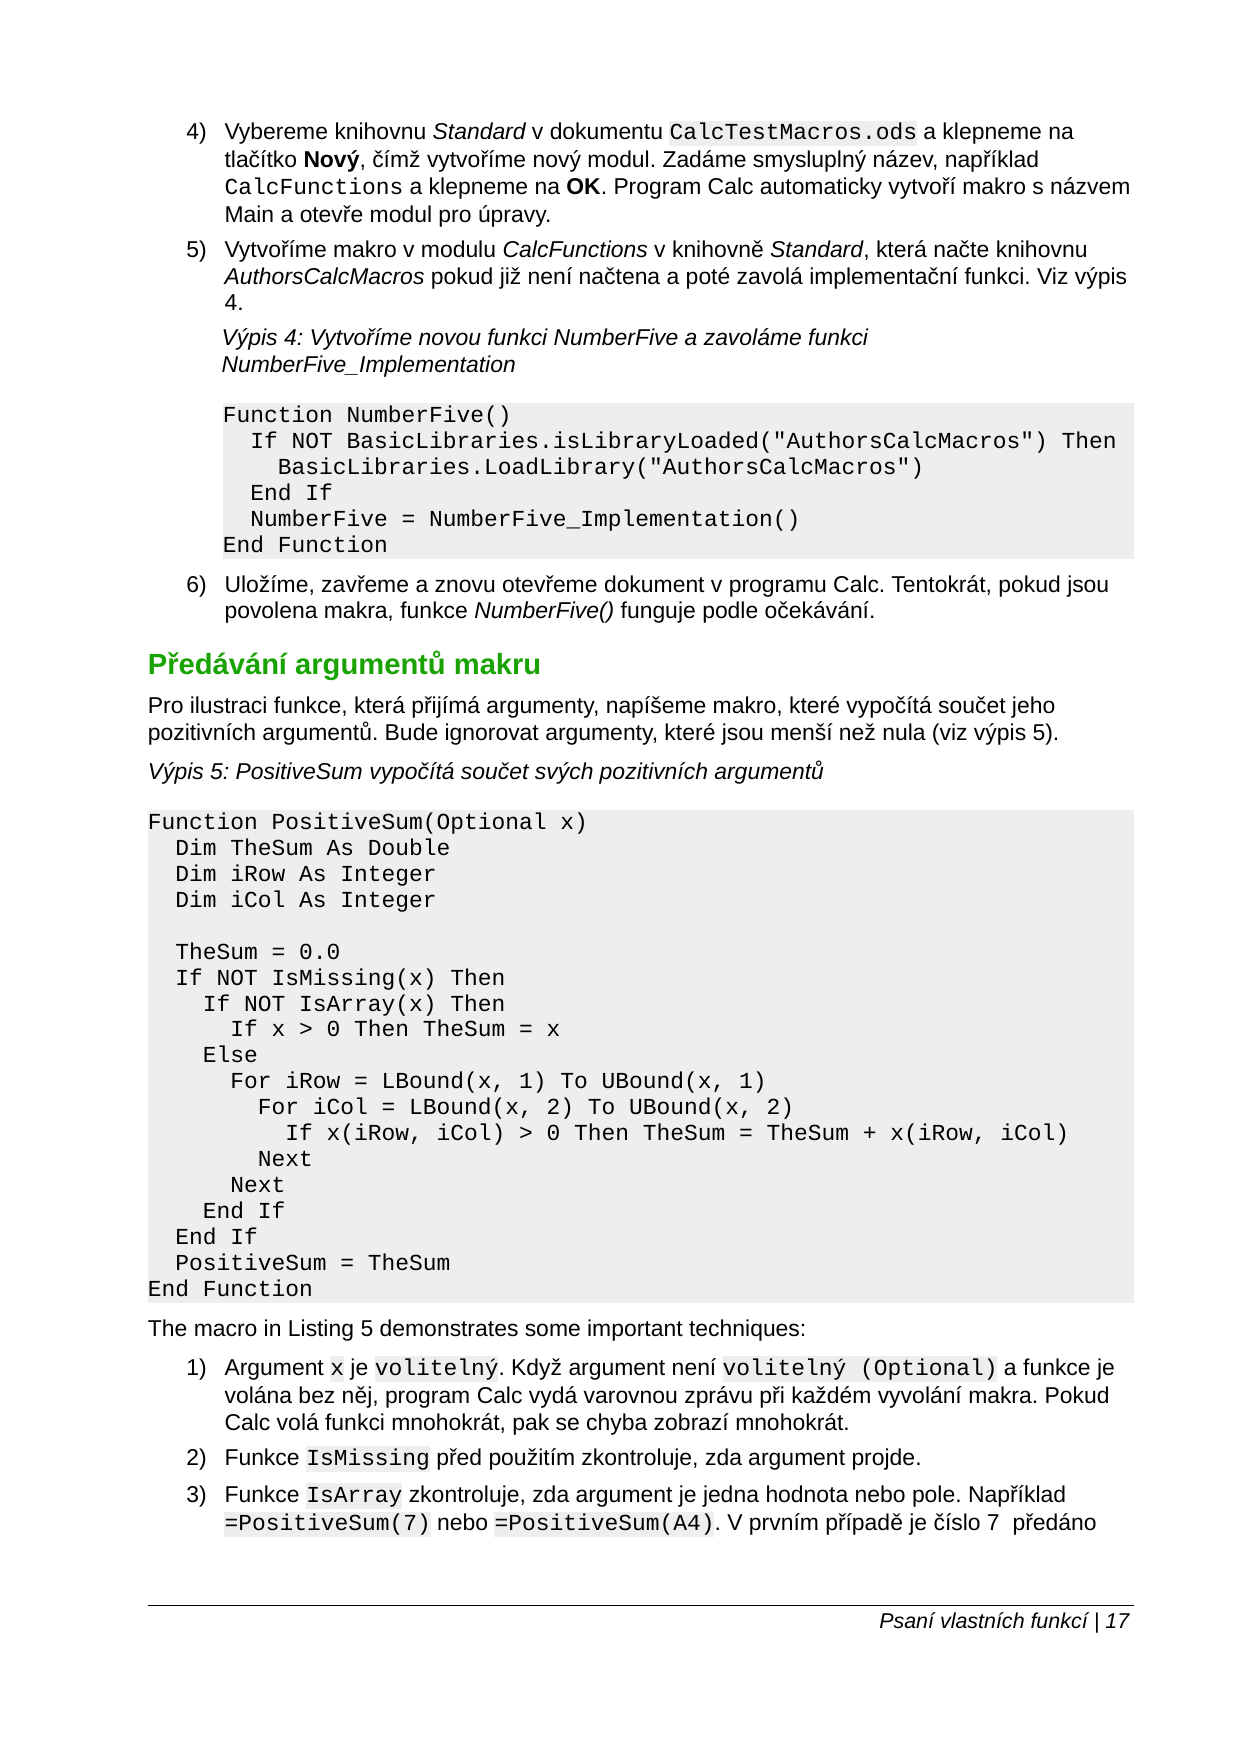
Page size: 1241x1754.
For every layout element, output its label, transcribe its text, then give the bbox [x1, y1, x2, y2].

subtitle Předávání argumentů makru [148, 647, 1134, 681]
list Funkce IsMissing před použitím zkontroluje, zda argument projde. [207, 1444, 1134, 1472]
list Uložíme, zavřeme a znovu otevřeme dokument v programu Calc. Tentokrát, pokud jsou povolena makra, funkce NumberFive() funguje podle očekávání. [207, 571, 1134, 623]
list The macro in Listing 5 demonstrates some important techniques: [148, 1315, 1134, 1341]
list Vybereme knihovnu Standard v dokumentu CalcTestMacros.ods a klepneme na tlačítko Nový, čímž vytvoříme nový modul. Zadáme smysluplný název, například CalcFunctions a klepneme na OK. Program Calc automaticky vytvoří makro s názvem Main a otevře modul pro úpravy. [207, 118, 1134, 227]
text Výpis 4: Vytvoříme novou funkci NumberFive a zavoláme funkci NumberFive_Implementation [221, 324, 1134, 377]
list Argument x je volitelný. Když argument není volitelný (Optional) a funkce je volána bez něj, program Calc vydá varovnou zprávu při každém vyvolání makra. Pokud Calc volá funkci mnohokrát, pak se chyba zobrazí mnohokrát. [207, 1354, 1134, 1435]
text Function NumberFive() If NOT BasicLibraries.isLibraryLoaded("AuthorsCalcMacros") Then BasicLibraries.LoadLibrary("AuthorsCalcMacros") End If NumberFive = NumberFive_Implementation() End Function [223, 403, 1134, 559]
list Vytvoříme makro v modulu CalcFunctions v knihovně Standard, která načte knihovnu AuthorsCalcMacros pokud již není načtena a poté zavolá implementační funkci. Viz výpis 4. [207, 236, 1134, 315]
list Funkce IsArray zkontroluje, zda argument je jedna hodnota nebo pole. Například =PositiveSum(7) nebo =PositiveSum(A4). V prvním případě je číslo 7 předáno [207, 1481, 1134, 1537]
text Výpis 5: PositiveSum vypočítá součet svých pozitivních argumentů [148, 758, 1134, 784]
text Pro ilustraci funkce, která přijímá argumenty, napíšeme makro, které vypočítá součet jeho pozitivních argumentů. Bude ignorovat argumenty, které jsou menší než nula (viz výpis 5). [148, 692, 1134, 745]
text Function PositiveSum(Optional x) Dim TheSum As Double Dim iRow As Integer Dim iCol As Integer TheSum = 0.0 If NOT IsMissing(x) Then If NOT IsArray(x) Then If x > 0 Then TheSum = x Else For iRow = LBound(x, 1) To UBound(x, 1) For iCol = LBound(x, 2) To UBound(x, 2) If x(iRow, iCol) > 0 Then TheSum = TheSum + x(iRow, iCol) Next Next End If End If PositiveSum = TheSum End Function [148, 810, 1134, 1303]
